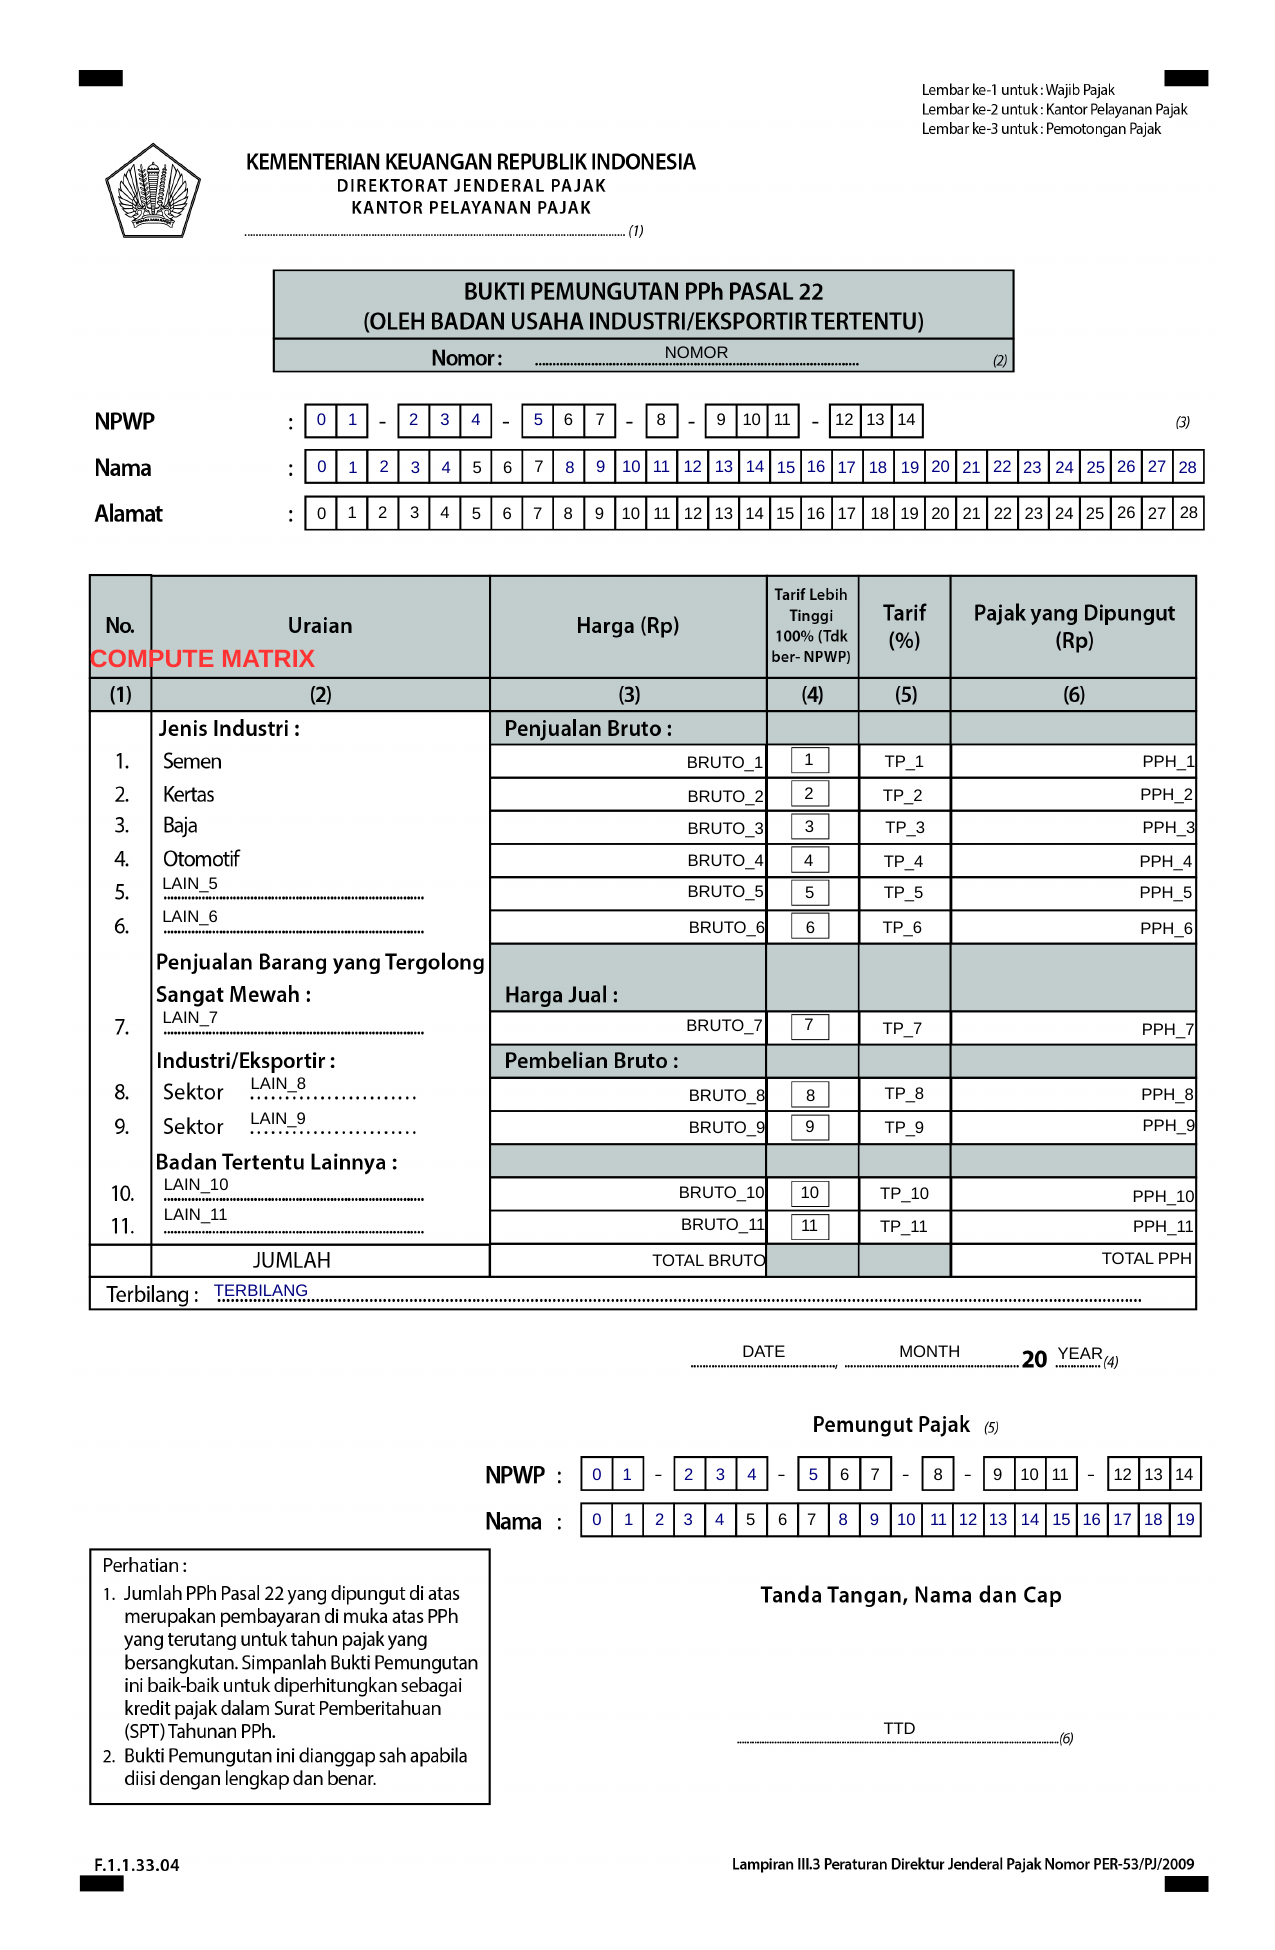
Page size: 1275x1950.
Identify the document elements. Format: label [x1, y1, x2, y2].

picture [70, 70, 1217, 1892]
